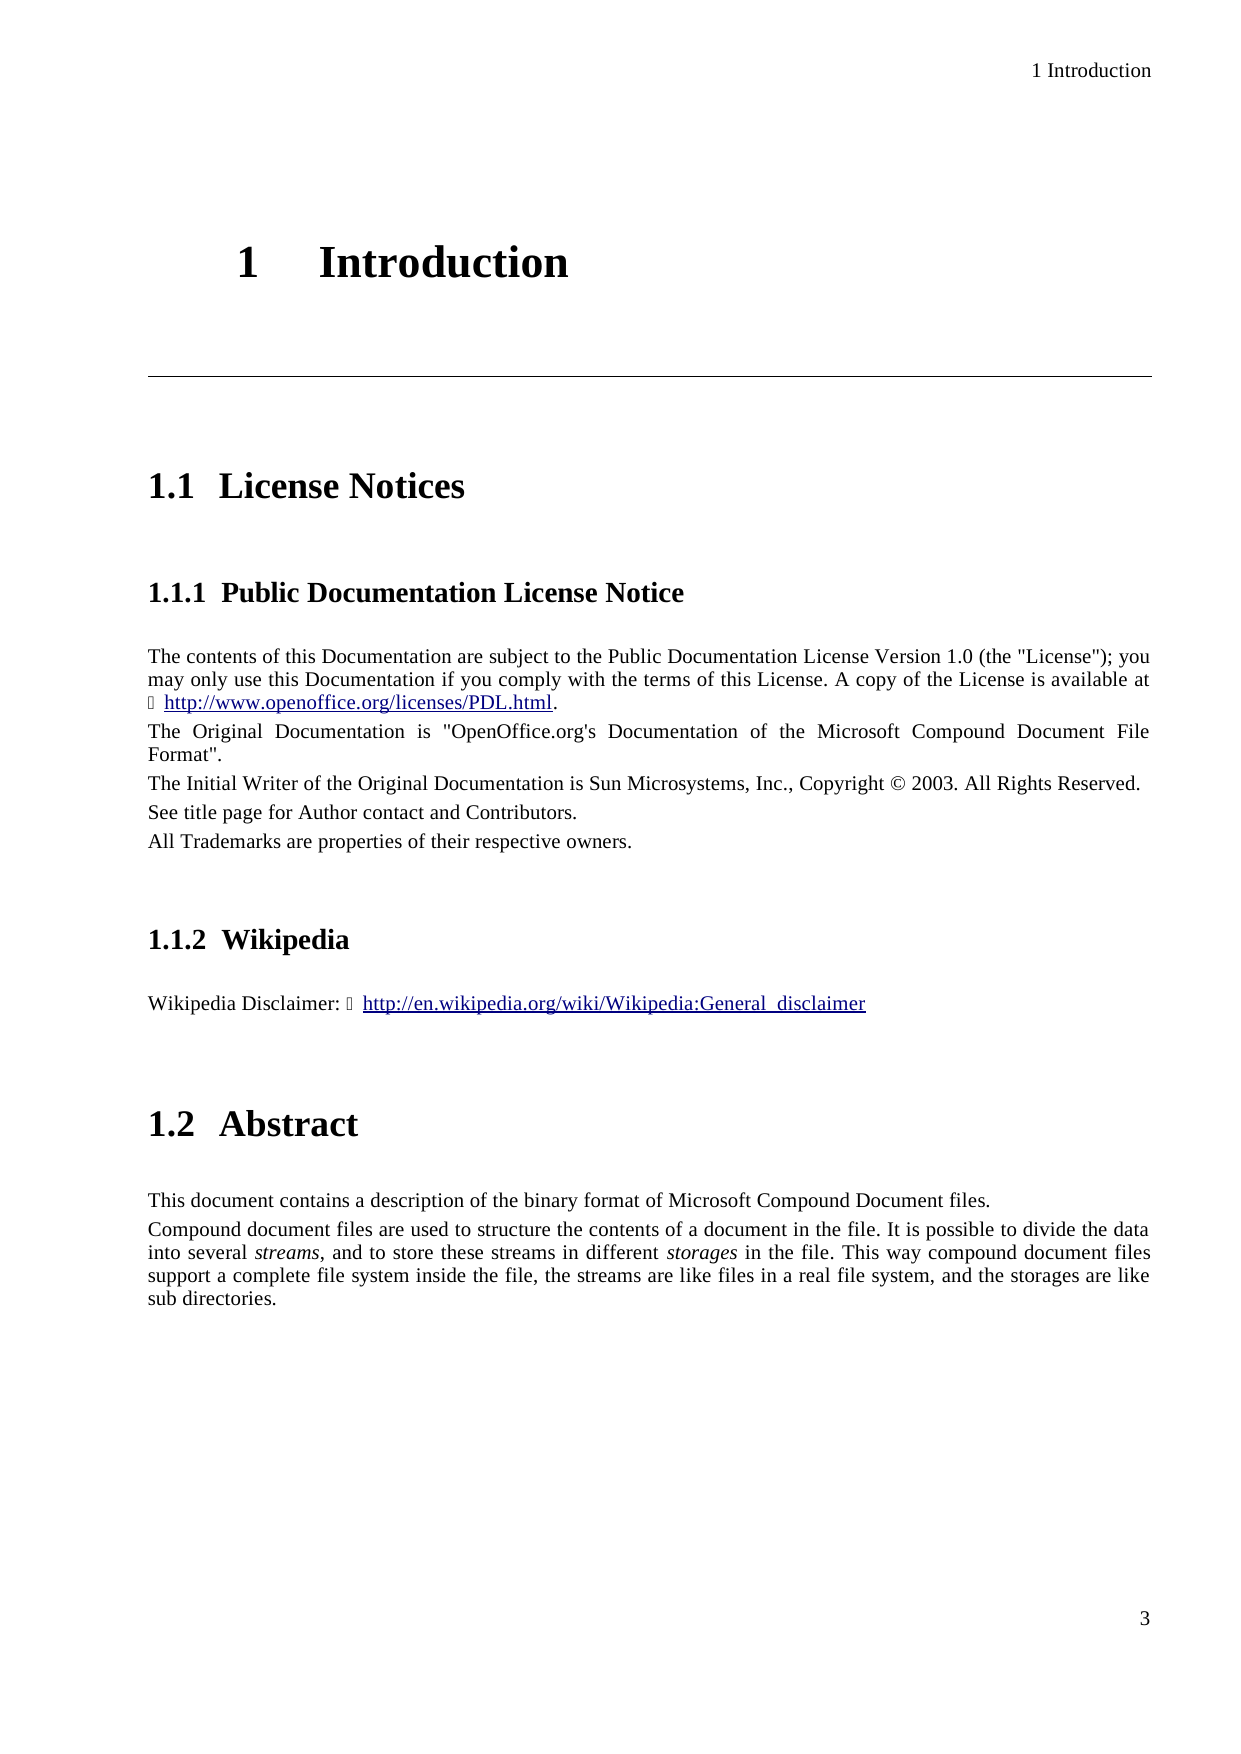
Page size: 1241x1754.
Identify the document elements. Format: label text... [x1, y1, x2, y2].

text Wikipedia Disclaimer:  http://en.wikipedia.org/wiki/Wikipedia:General_disclaimer [148, 991, 1152, 1014]
text All Trademarks are properties of their respective owners. [148, 829, 1152, 853]
text See title page for Author contact and Contributors. [148, 801, 1152, 824]
subtitle Introduction [149, 149, 1152, 376]
subtitle Abstract [148, 1103, 1152, 1144]
text Compound document files are used to structure the contents of a document in the file. It is possible to divide the data into several streams, and to store these streams in different storages in the file. This way compound document files support a complete file system inside the file, the streams are like files in a real file system, and the storages are like sub directories. [148, 1218, 1152, 1310]
text This document contains a description of the binary format of Microsoft Compound Document files. [148, 1189, 1152, 1212]
subtitle Public Documentation License Notice [148, 577, 1152, 609]
subtitle License Notices [148, 464, 1152, 506]
text The Initial Writer of the Original Documentation is Sun Microsystems, Inc., Copyright © 2003. All Rights Reserved. [148, 772, 1152, 795]
text The contents of this Documentation are subject to the Public Documentation License Version 1.0 (the "License"); you may only use this Documentation if you comply with the terms of this License. A copy of the License is available at  http://www.openoffice.org/licenses/PDL.html. [148, 645, 1152, 714]
text The Original Documentation is "OpenOffice.org's Documentation of the Microsoft Compound Document File Format". [148, 720, 1152, 766]
subtitle Wikipedia [148, 923, 1152, 956]
